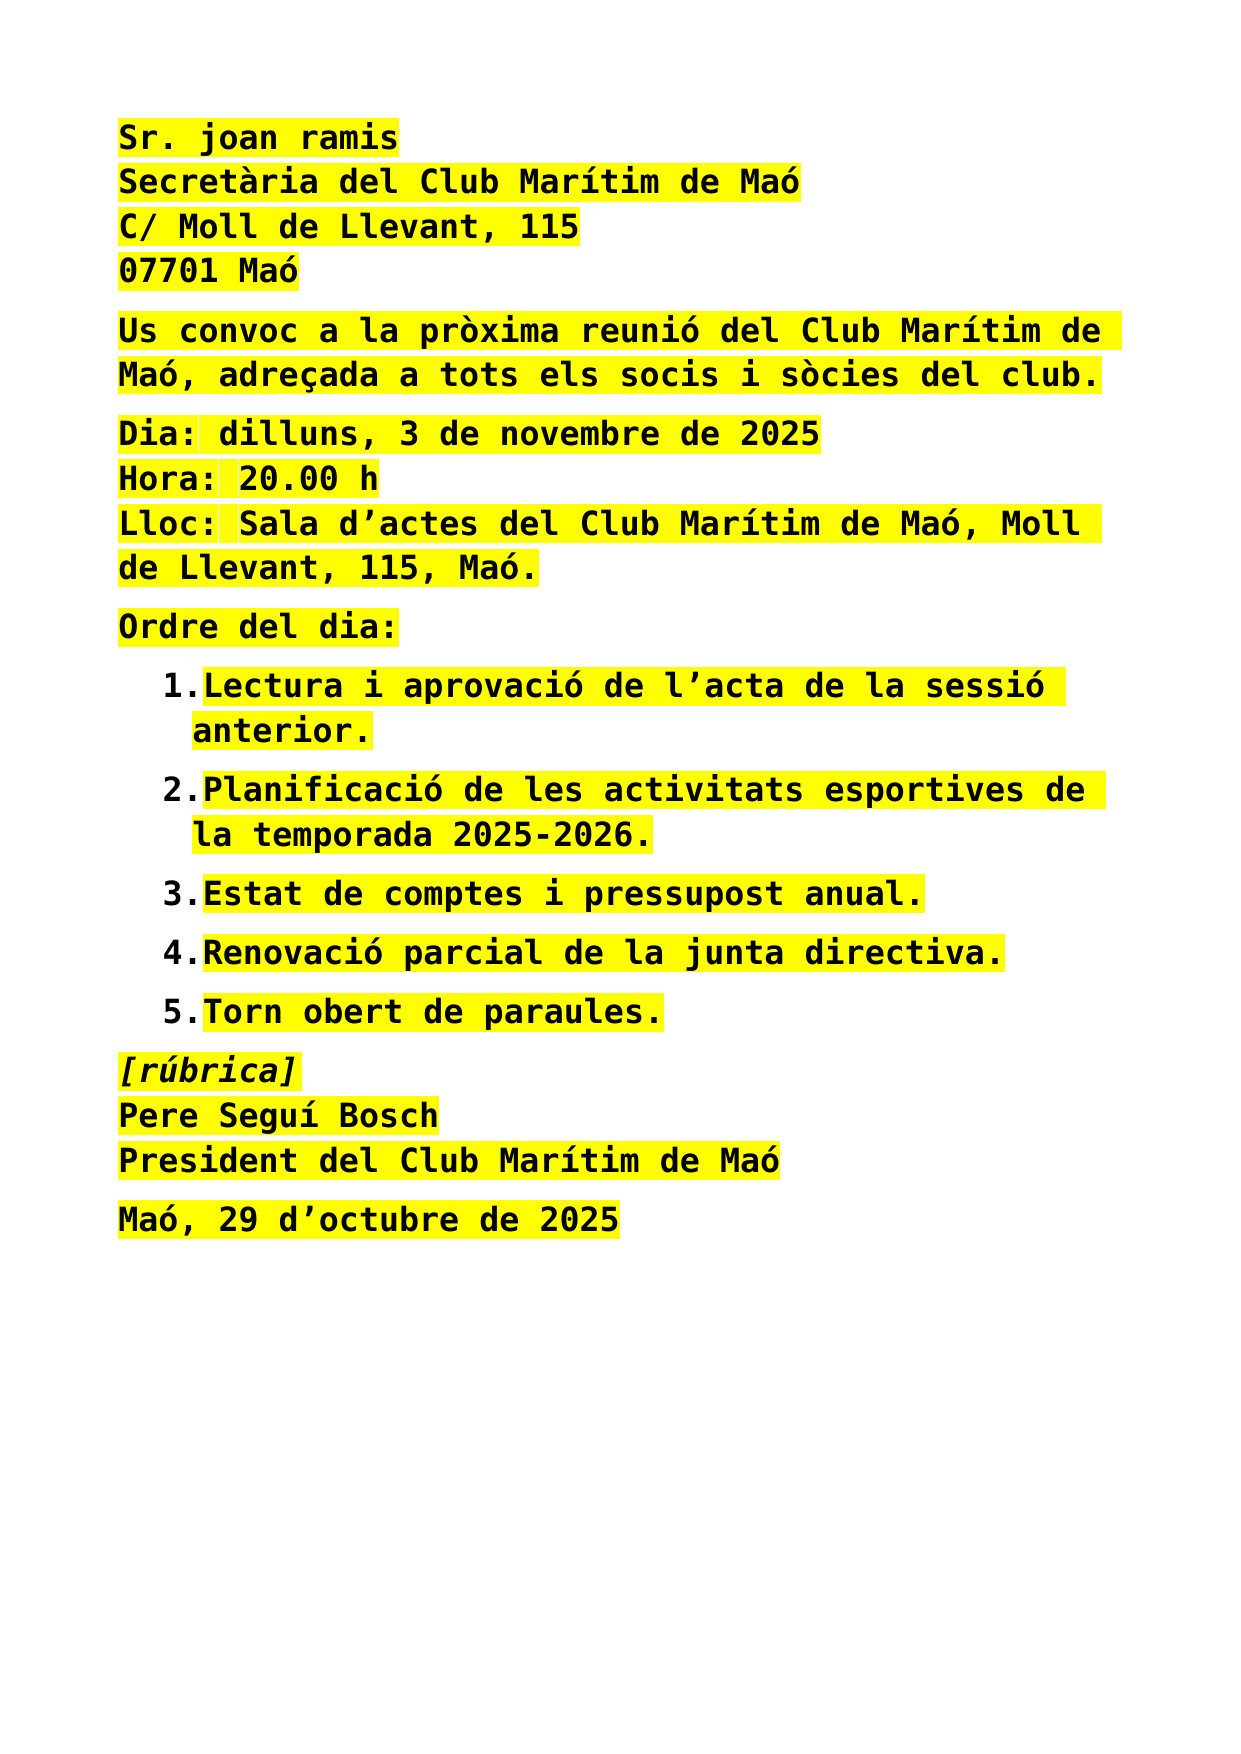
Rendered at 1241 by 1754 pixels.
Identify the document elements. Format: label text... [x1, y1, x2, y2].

list Renovació parcial de la junta directiva. [162, 933, 1122, 972]
list Planificació de les activitats esportives de la temporada 2025-2026. [162, 771, 1122, 854]
text Ordre del dia: [118, 608, 1122, 647]
text Dia: dilluns, 3 de novembre de 2025 Hora: 20.00 h Lloc: Sala d’actes del Club Marítim de Maó, Moll de Llevant, 115, Maó. [118, 415, 1122, 587]
text Sr. joan ramis Secretària del Club Marítim de Maó C/ Moll de Llevant, 115 07701 Maó [118, 118, 1122, 291]
list Estat de comptes i pressupost anual. [162, 874, 1122, 913]
list Torn obert de paraules. [162, 993, 1122, 1032]
text Us convoc a la pròxima reunió del Club Marítim de Maó, adreçada a tots els socis i sòcies del club. [118, 311, 1122, 394]
text Maó, 29 d’octubre de 2025 [118, 1200, 1122, 1239]
text [rúbrica] Pere Seguí Bosch President del Club Marítim de Maó [118, 1052, 1122, 1180]
list Lectura i aprovació de l’acta de la sessió anterior. [162, 667, 1122, 750]
